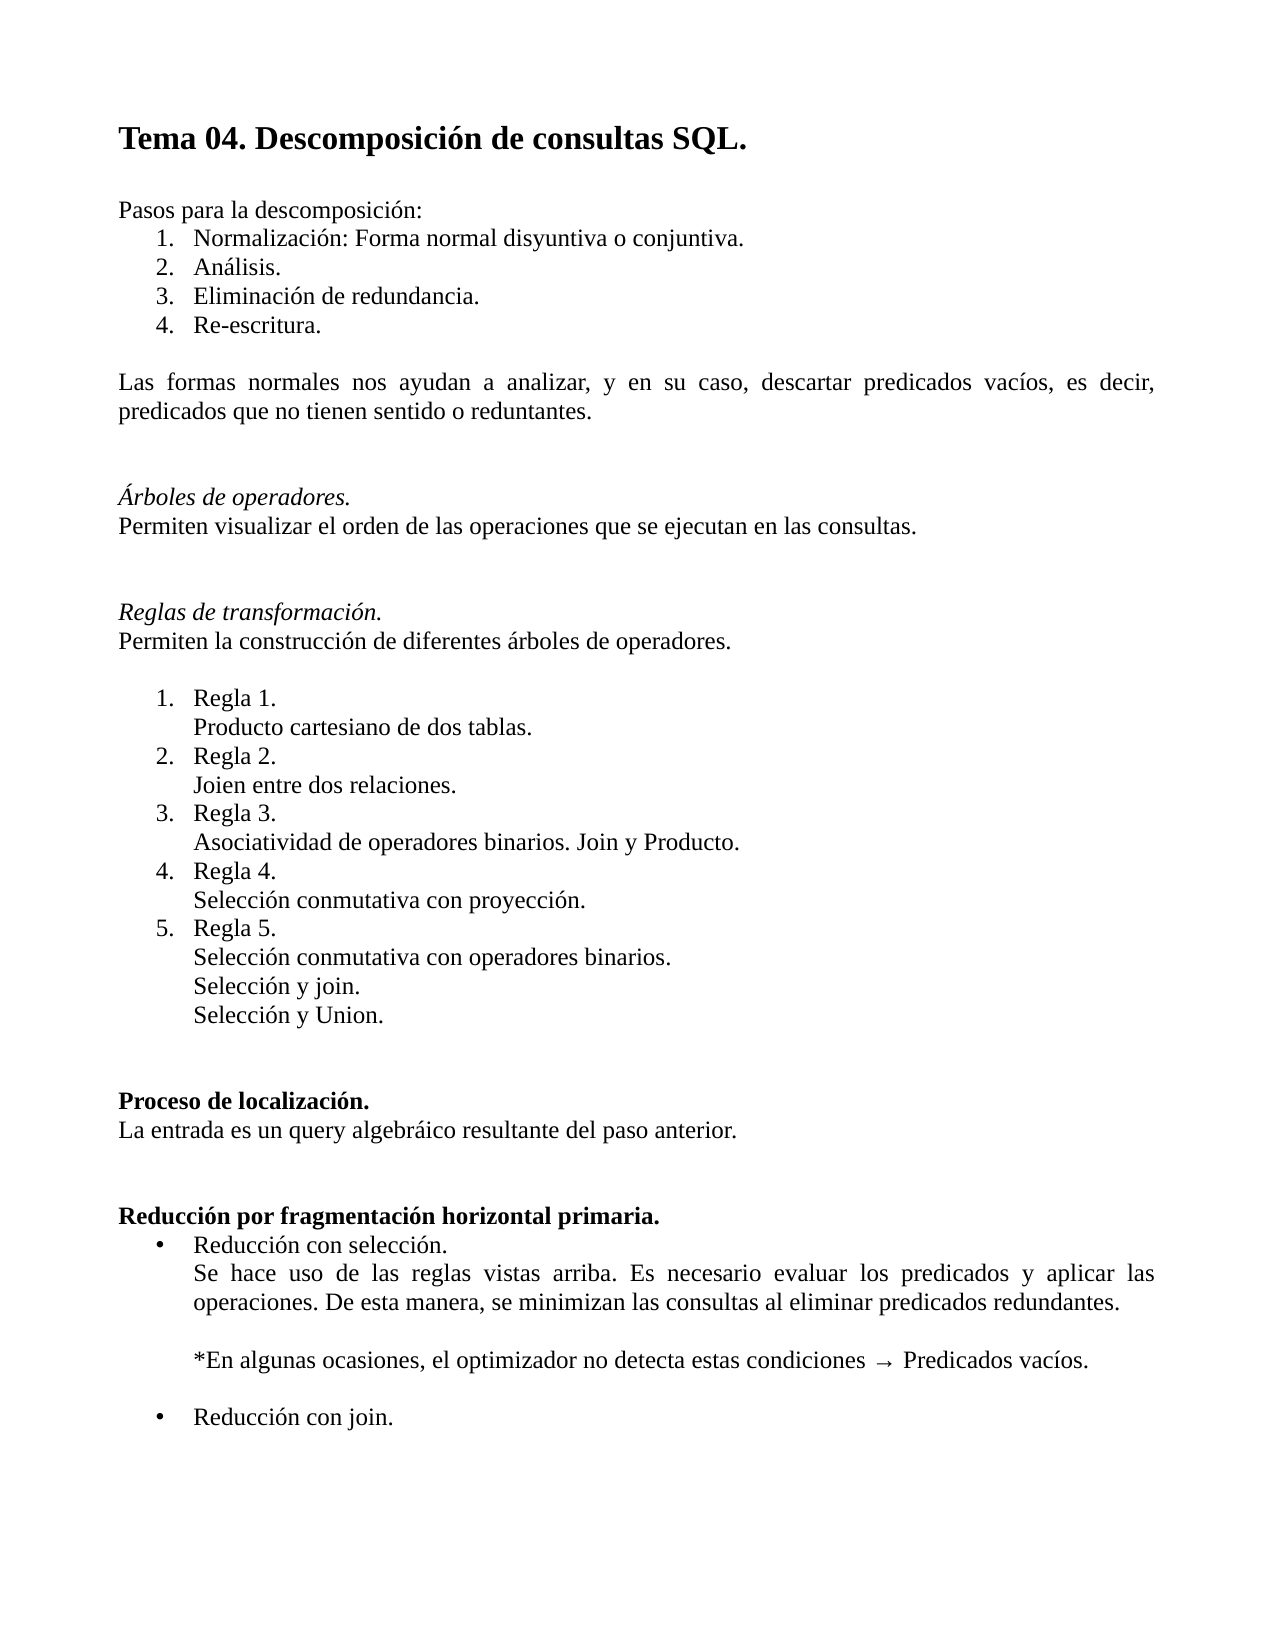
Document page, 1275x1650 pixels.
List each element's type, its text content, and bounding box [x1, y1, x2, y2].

list Producto cartesiano de dos tablas. [156, 712, 1157, 741]
list Regla 3. [156, 798, 1157, 827]
list Re-escritura. [156, 310, 1157, 338]
list Regla 2. [156, 741, 1157, 770]
list Normalización: Forma normal disyuntiva o conjuntiva. [156, 223, 1157, 252]
list *En algunas ocasiones, el optimizador no detecta estas condiciones → Predicados vacíos. [156, 1345, 1157, 1373]
text Las formas normales nos ayudan a analizar, y en su caso, descartar predicados vacíos, es decir, predicados que no tienen sentido o reduntantes. [118, 367, 1157, 425]
list Joien entre dos relaciones. [156, 770, 1157, 798]
list Asociatividad de operadores binarios. Join y Producto. [156, 827, 1157, 856]
list Selección y Union. [156, 1000, 1157, 1028]
list Reducción con join. [156, 1402, 1157, 1431]
text Tema 04. Descomposición de consultas SQL. [118, 118, 1157, 156]
text Permiten visualizar el orden de las operaciones que se ejecutan en las consultas. [118, 511, 1157, 540]
list Regla 1. [156, 683, 1157, 712]
list Se hace uso de las reglas vistas arriba. Es necesario evaluar los predicados y aplicar las operaciones. De esta manera, se minimizan las consultas al eliminar predicados redundantes. [156, 1258, 1157, 1316]
list Selección conmutativa con proyección. [156, 885, 1157, 913]
list Selección y join. [156, 971, 1157, 1000]
list Regla 4. [156, 856, 1157, 885]
text Pasos para la descomposición: [118, 195, 1157, 223]
text La entrada es un query algebráico resultante del paso anterior. [118, 1115, 1157, 1143]
text Reglas de transformación. [118, 597, 1157, 626]
text Reducción por fragmentación horizontal primaria. [118, 1201, 1157, 1230]
list Eliminación de redundancia. [156, 281, 1157, 310]
text Proceso de localización. [118, 1086, 1157, 1115]
text Permiten la construcción de diferentes árboles de operadores. [118, 626, 1157, 655]
list Regla 5. [156, 913, 1157, 942]
list Selección conmutativa con operadores binarios. [156, 942, 1157, 971]
list Análisis. [156, 252, 1157, 281]
list Reducción con selección. [156, 1230, 1157, 1258]
text Árboles de operadores. [118, 482, 1157, 511]
